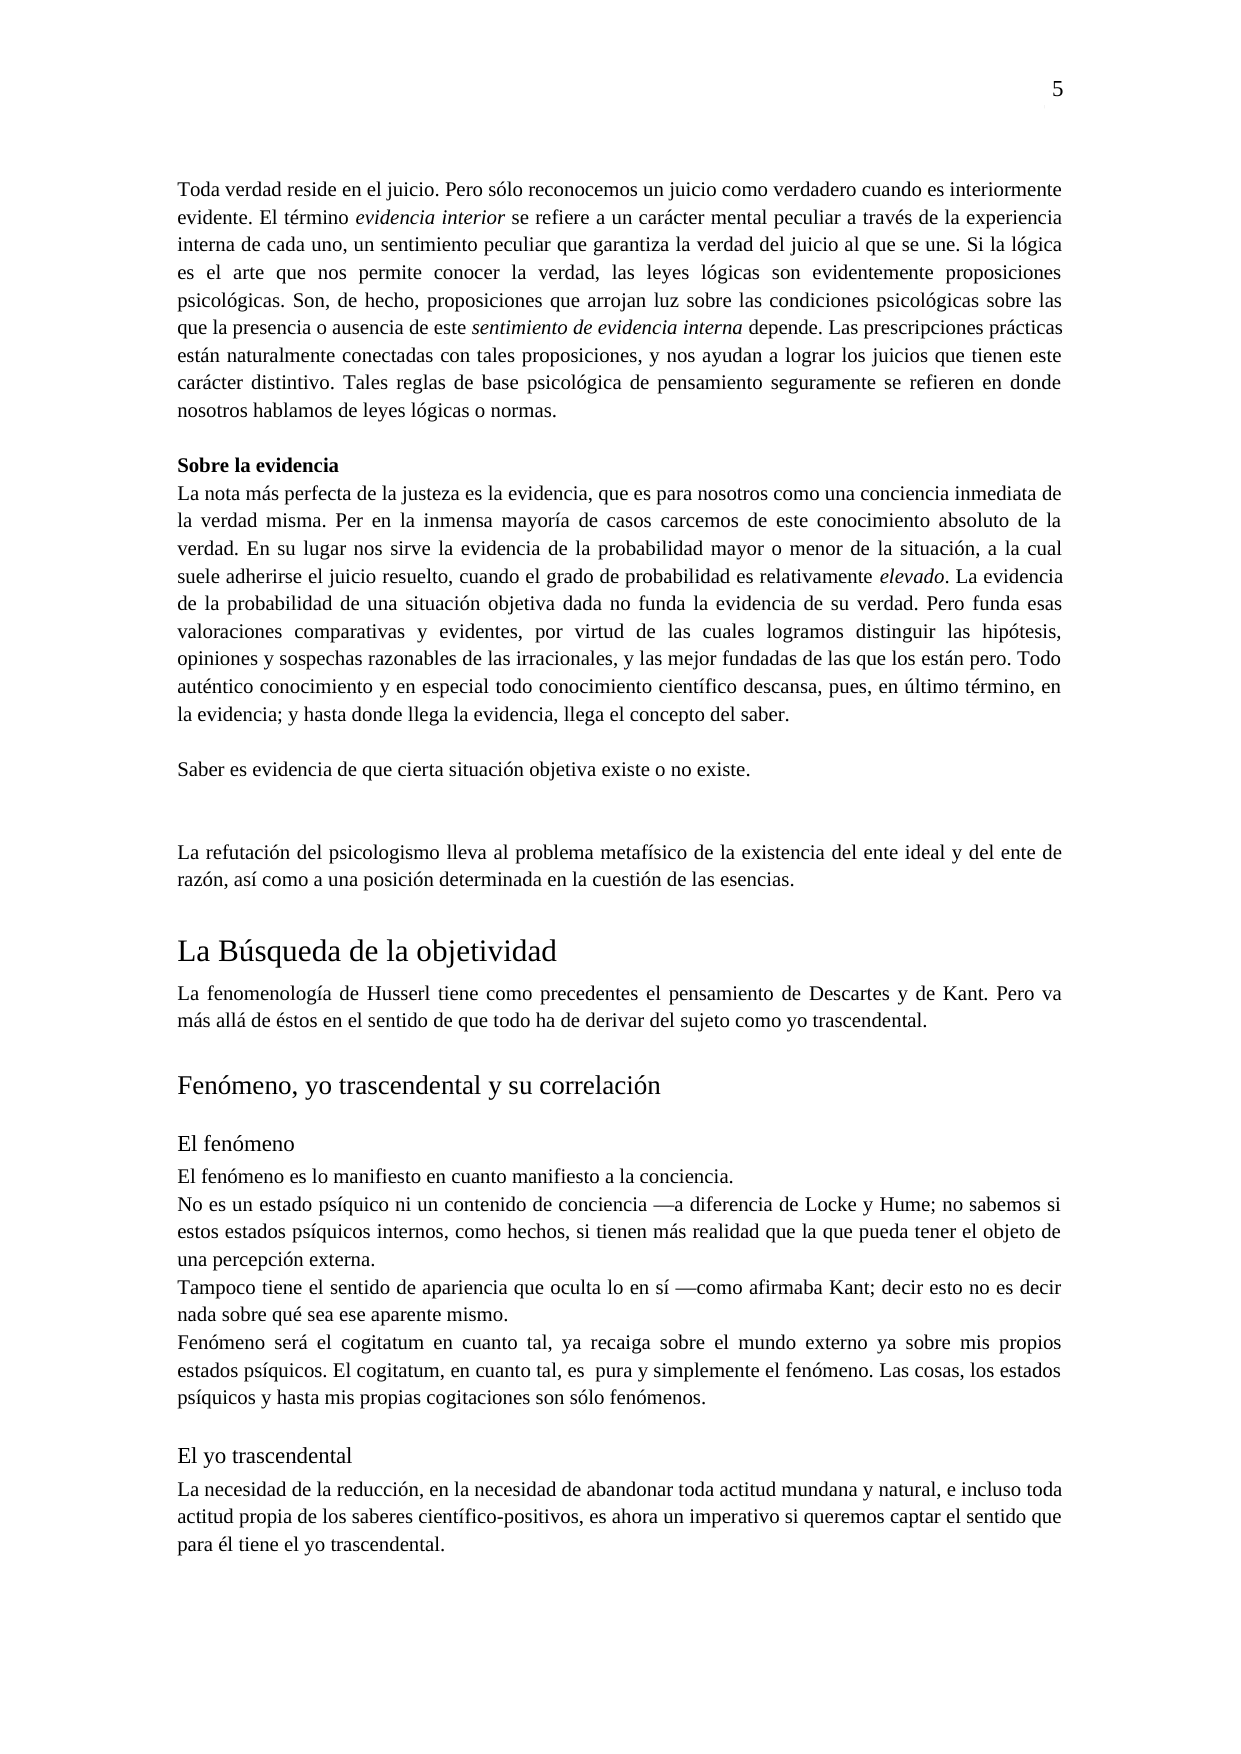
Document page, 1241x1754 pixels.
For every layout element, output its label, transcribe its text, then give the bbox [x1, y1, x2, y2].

text Toda verdad reside en el juicio. Pero sólo reconocemos un juicio como verdadero cuando es interiormente evidente. El término evidencia interior se refiere a un carácter mental peculiar a través de la experiencia interna de cada uno, un sentimiento peculiar que garantiza la verdad del juicio al que se une. Si la lógica es el arte que nos permite conocer la verdad, las leyes lógicas son evidentemente proposiciones psicológicas. Son, de hecho, proposiciones que arrojan luz sobre las condiciones psicológicas sobre las que la presencia o ausencia de este sentimiento de evidencia interna depende. Las prescripciones prácticas están naturalmente conectadas con tales proposiciones, y nos ayudan a lograr los juicios que tienen este carácter distintivo. Tales reglas de base psicológica de pensamiento seguramente se refieren en donde nosotros hablamos de leyes lógicas o normas. [177, 177, 1063, 422]
text Tampoco tiene el sentido de apariencia que oculta lo en sí —como afirmaba Kant; decir esto no es decir nada sobre qué sea ese aparente mismo. [177, 1275, 1063, 1326]
text Fenómeno será el cogitatum en cuanto tal, ya recaiga sobre el mundo externo ya sobre mis propios estados psíquicos. El cogitatum, en cuanto tal, es pura y simplemente el fenómeno. Las cosas, los estados psíquicos y hasta mis propias cogitaciones son sólo fenómenos. [177, 1330, 1063, 1409]
subtitle Fenómeno, yo trascendental y su correlación [177, 1069, 1063, 1100]
text No es un estado psíquico ni un contenido de conciencia —a diferencia de Locke y Hume; no sabemos si estos estados psíquicos internos, como hechos, si tienen más realidad que la que pueda tener el objeto de una percepción externa. [177, 1192, 1063, 1271]
text La fenomenología de Husserl tiene como precedentes el pensamiento de Descartes y de Kant. Pero va más allá de éstos en el sentido de que todo ha de derivar del sujeto como yo trascendental. [177, 981, 1063, 1032]
subtitle El fenómeno [177, 1129, 1063, 1156]
text La refutación del psicologismo lleva al problema metafísico de la existencia del ente ideal y del ente de razón, así como a una posición determinada en la cuestión de las esencias. [177, 839, 1063, 891]
subtitle La Búsqueda de la objetividad [177, 932, 1063, 968]
text La necesidad de la reducción, en la necesidad de abandonar toda actitud mundana y natural, e incluso toda actitud propia de los saberes científico-positivos, es ahora un imperativo si queremos captar el sentido que para él tiene el yo trascendental. [177, 1477, 1063, 1556]
subtitle El yo trascendental [177, 1442, 1063, 1468]
text La nota más perfecta de la justeza es la evidencia, que es para nosotros como una conciencia inmediata de la verdad misma. Per en la inmensa mayoría de casos carcemos de este conocimiento absoluto de la verdad. En su lugar nos sirve la evidencia de la probabilidad mayor o menor de la situación, a la cual suele adherirse el juicio resuelto, cuando el grado de probabilidad es relativamente elevado. La evidencia de la probabilidad de una situación objetiva dada no funda la evidencia de su verdad. Pero funda esas valoraciones comparativas y evidentes, por virtud de las cuales logramos distinguir las hipótesis, opiniones y sospechas razonables de las irracionales, y las mejor fundadas de las que los están pero. Todo auténtico conocimiento y en especial todo conocimiento científico descansa, pues, en último término, en la evidencia; y hasta donde llega la evidencia, llega el concepto del saber. [177, 481, 1063, 726]
text Saber es evidencia de que cierta situación objetiva existe o no existe. [177, 757, 1063, 781]
text Sobre la evidencia [177, 453, 1063, 477]
text El fenómeno es lo manifiesto en cuanto manifiesto a la conciencia. [177, 1164, 1063, 1188]
